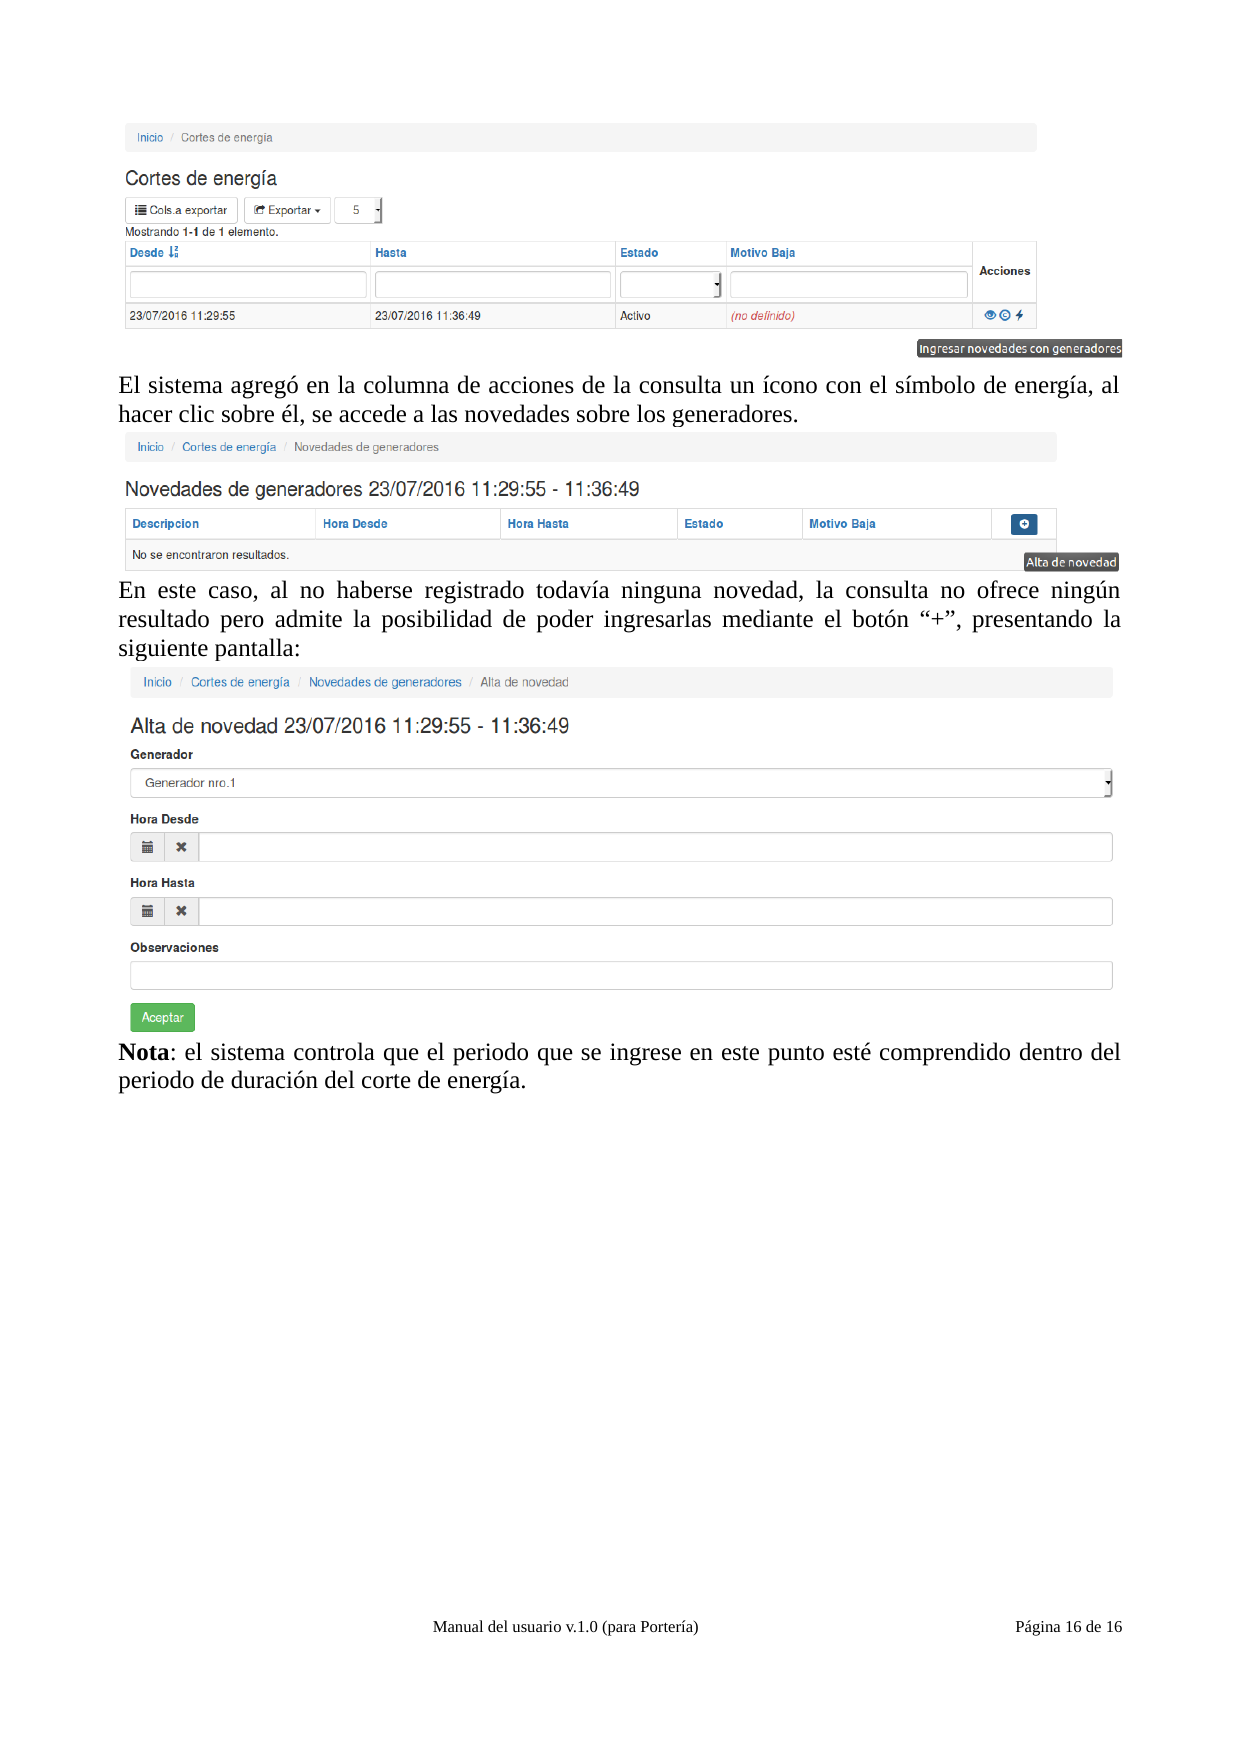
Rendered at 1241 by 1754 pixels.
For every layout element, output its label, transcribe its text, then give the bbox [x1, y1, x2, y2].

picture [118, 118, 1123, 370]
text En este caso, al no haberse registrado todavía ninguna novedad, la consulta no ofrece ningún resultado pero admite la posibilidad de poder ingresarlas mediante el botón “+”, presentando la siguiente pantalla: [118, 576, 1122, 661]
picture [118, 427, 1123, 576]
text Nota: el sistema controla que el periodo que se ingrese en este punto esté comprendido dentro del periodo de duración del corte de energía. [118, 1037, 1122, 1094]
text El sistema agregó en la columna de acciones de la consulta un ícono con el símbolo de energía, al hacer clic sobre él, se accede a las novedades sobre los generadores. [118, 370, 1122, 427]
picture [118, 661, 1123, 1037]
